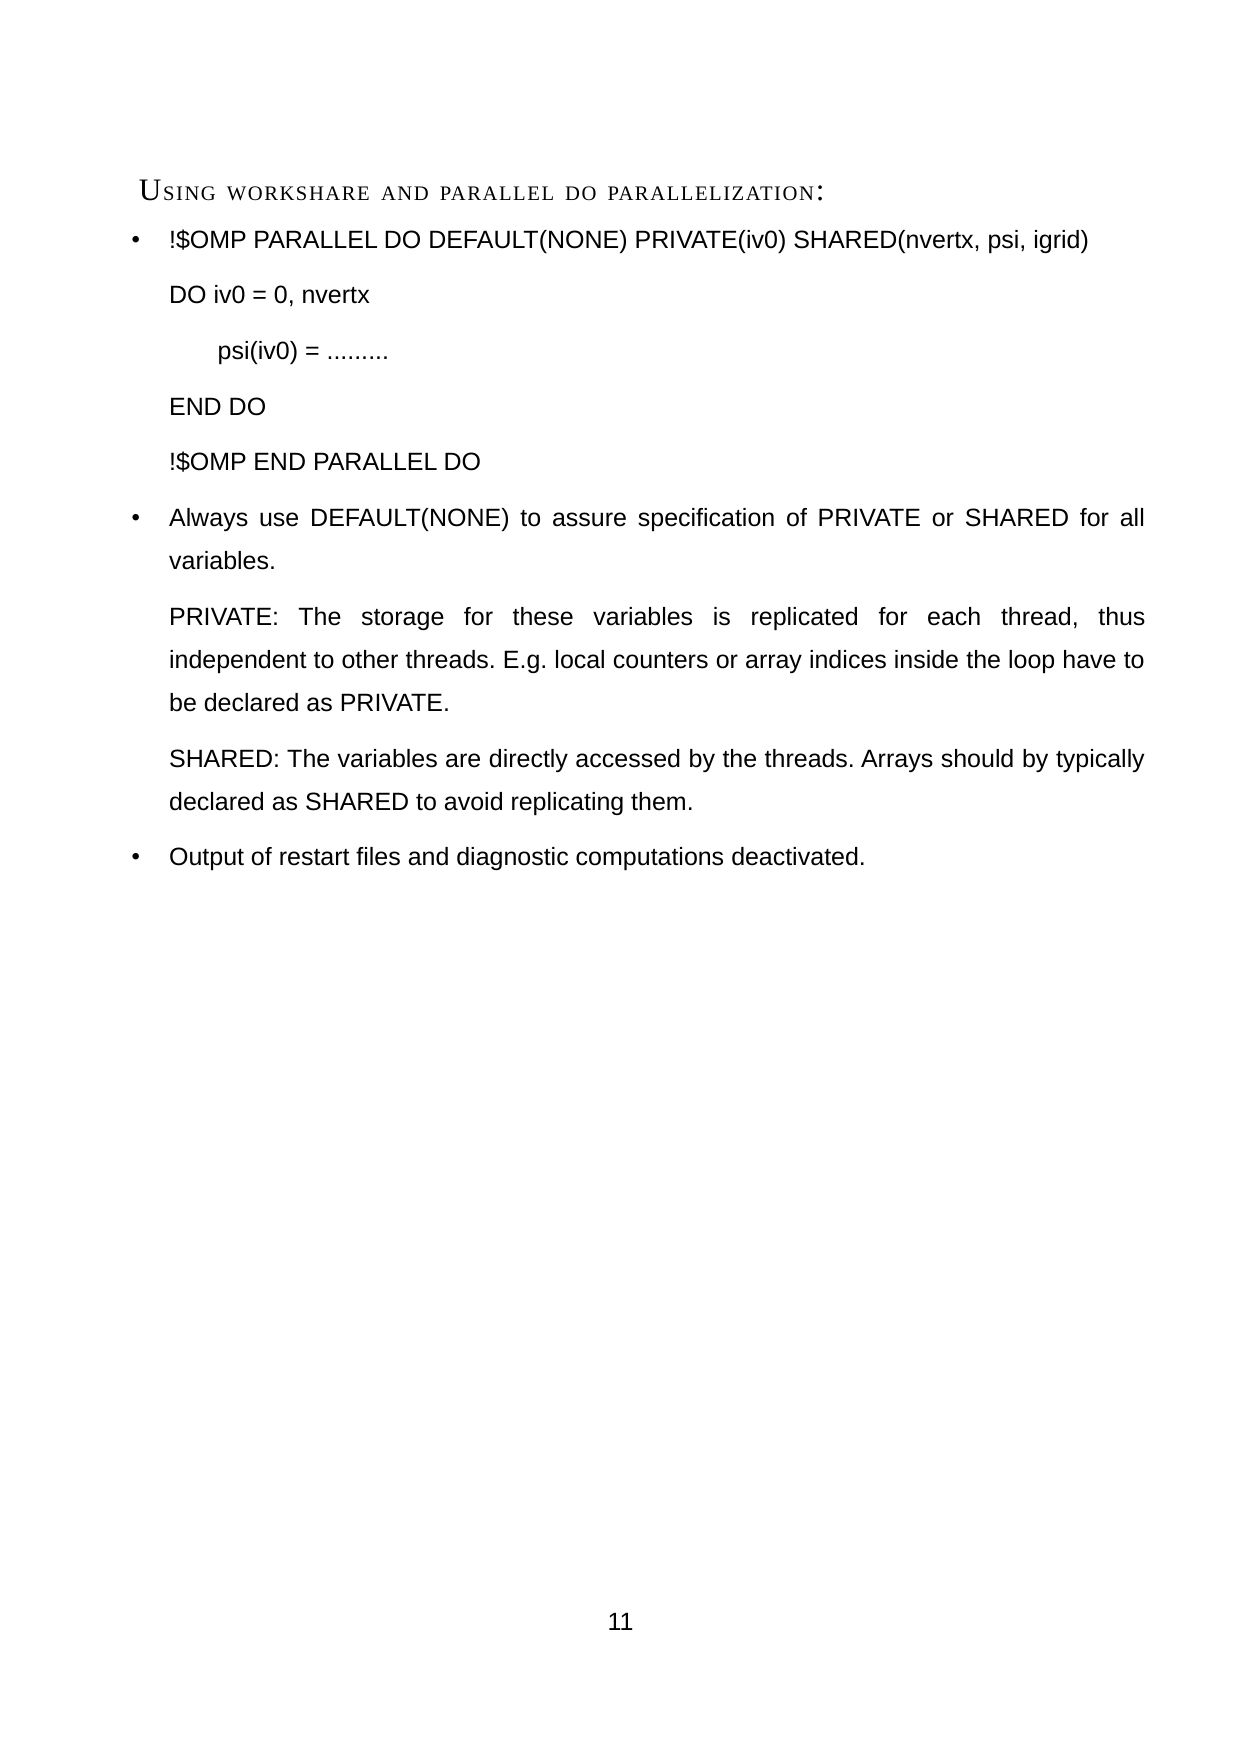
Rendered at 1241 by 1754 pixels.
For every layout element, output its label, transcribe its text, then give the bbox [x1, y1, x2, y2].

list !$OMP PARALLEL DO DEFAULT(NONE) PRIVATE(iv0) SHARED(nvertx, psi, igrid) [131, 225, 1147, 253]
list END DO [131, 392, 1147, 420]
list !$OMP END PARALLEL DO [131, 447, 1147, 476]
list DO iv0 = 0, nvertx [131, 280, 1147, 309]
list psi(iv0) = ......... [131, 336, 1147, 365]
list Always use DEFAULT(NONE) to assure specification of PRIVATE or SHARED for all variables. [131, 503, 1147, 575]
subtitle Using workshare and parallel do parallelization: [139, 171, 1147, 207]
list PRIVATE: The storage for these variables is replicated for each thread, thus independent to other threads. E.g. local counters or array indices inside the loop have to be declared as PRIVATE. [131, 602, 1147, 717]
list SHARED: The variables are directly accessed by the threads. Arrays should by typically declared as SHARED to avoid replicating them. [131, 744, 1147, 816]
list Output of restart files and diagnostic computations deactivated. [131, 842, 1147, 871]
